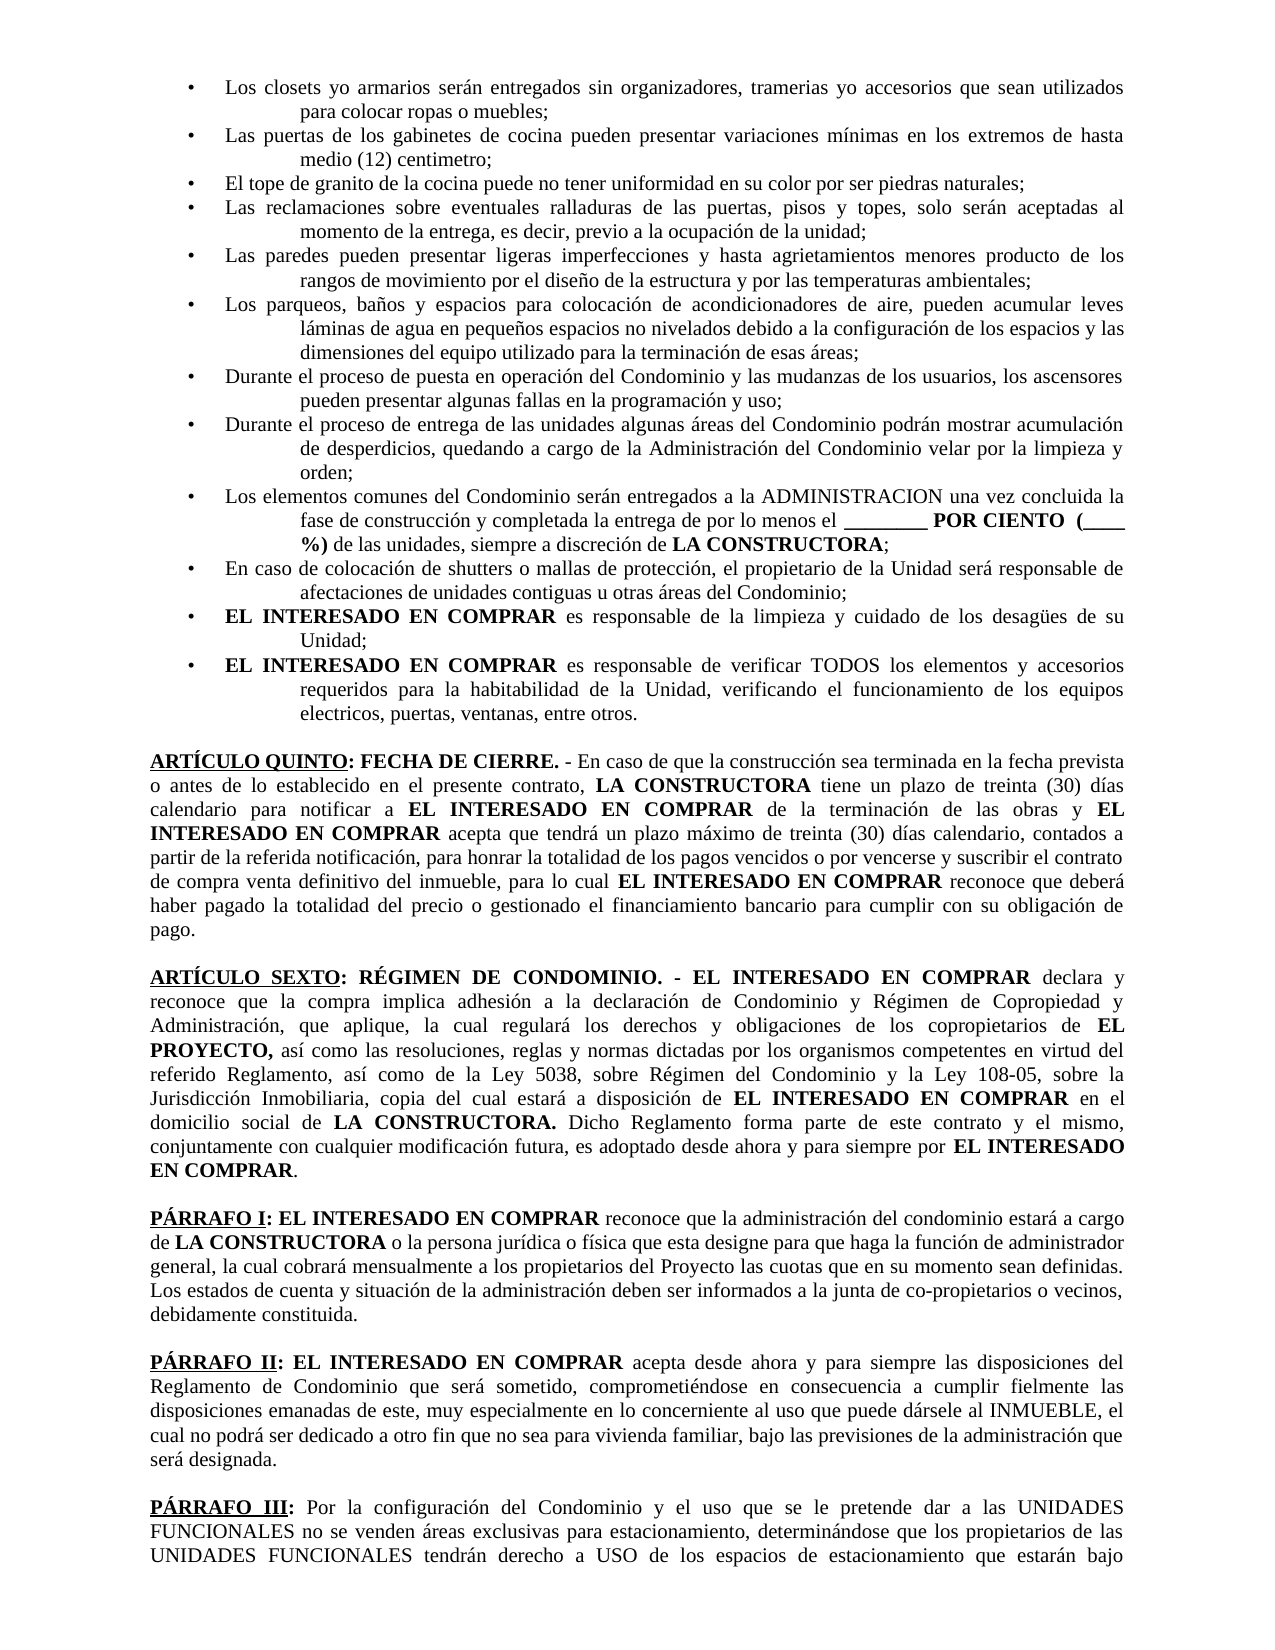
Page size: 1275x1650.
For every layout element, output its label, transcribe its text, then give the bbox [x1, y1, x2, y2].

list Durante el proceso de puesta en operación del Condominio y las mudanzas de los usuarios, los ascensores pueden presentar algunas fallas en la programación y uso; [187, 364, 1125, 412]
list Las puertas de los gabinetes de cocina pueden presentar variaciones mínimas en los extremos de hasta medio (12) centimetro; [187, 123, 1125, 171]
text ARTÍCULO QUINTO: FECHA DE CIERRE. - En caso de que la construcción sea terminada en la fecha prevista o antes de lo establecido en el presente contrato, LA CONSTRUCTORA tiene un plazo de treinta (30) días calendario para notificar a EL INTERESADO EN COMPRAR de la terminación de las obras y EL INTERESADO EN COMPRAR acepta que tendrá un plazo máximo de treinta (30) días calendario, contados a partir de la referida notificación, para honrar la totalidad de los pagos vencidos o por vencerse y suscribir el contrato de compra venta definitivo del inmueble, para lo cual EL INTERESADO EN COMPRAR reconoce que deberá haber pagado la totalidad del precio o gestionado el financiamiento bancario para cumplir con su obligación de pago. [150, 749, 1125, 941]
list EL INTERESADO EN COMPRAR es responsable de la limpieza y cuidado de los desagües de su Unidad; [187, 604, 1125, 652]
text ARTÍCULO SEXTO: RÉGIMEN DE CONDOMINIO. - EL INTERESADO EN COMPRAR declara y reconoce que la compra implica adhesión a la declaración de Condominio y Régimen de Copropiedad y Administración, que aplique, la cual regulará los derechos y obligaciones de los copropietarios de EL PROYECTO, así como las resoluciones, reglas y normas dictadas por los organismos competentes en virtud del referido Reglamento, así como de la Ley 5038, sobre Régimen del Condominio y la Ley 108-05, sobre la Jurisdicción Inmobiliaria, copia del cual estará a disposición de EL INTERESADO EN COMPRAR en el domicilio social de LA CONSTRUCTORA. Dicho Reglamento forma parte de este contrato y el mismo, conjuntamente con cualquier modificación futura, es adoptado desde ahora y para siempre por EL INTERESADO EN COMPRAR. [150, 965, 1125, 1182]
list EL INTERESADO EN COMPRAR es responsable de verificar TODOS los elementos y accesorios requeridos para la habitabilidad de la Unidad, verificando el funcionamiento de los equipos electricos, puertas, ventanas, entre otros. [187, 652, 1125, 725]
list Los closets yo armarios serán entregados sin organizadores, tramerias yo accesorios que sean utilizados para colocar ropas o muebles; [187, 75, 1125, 123]
text PÁRRAFO III: Por la configuración del Condominio y el uso que se le pretende dar a las UNIDADES FUNCIONALES no se venden áreas exclusivas para estacionamiento, determinándose que los propietarios de las UNIDADES FUNCIONALES tendrán derecho a USO de los espacios de estacionamiento que estarán bajo [150, 1495, 1125, 1567]
list En caso de colocación de shutters o mallas de protección, el propietario de la Unidad será responsable de afectaciones de unidades contiguas u otras áreas del Condominio; [187, 556, 1125, 604]
list Los parqueos, baños y espacios para colocación de acondicionadores de aire, pueden acumular leves láminas de agua en pequeños espacios no nivelados debido a la configuración de los espacios y las dimensiones del equipo utilizado para la terminación de esas áreas; [187, 292, 1125, 364]
list Los elementos comunes del Condominio serán entregados a la ADMINISTRACION una vez concluida la fase de construcción y completada la entrega de por lo menos el ________ POR CIENTO (____%) de las unidades, siempre a discreción de LA CONSTRUCTORA; [187, 484, 1125, 556]
list Las paredes pueden presentar ligeras imperfecciones y hasta agrietamientos menores producto de los rangos de movimiento por el diseño de la estructura y por las temperaturas ambientales; [187, 243, 1125, 292]
text PÁRRAFO II: EL INTERESADO EN COMPRAR acepta desde ahora y para siempre las disposiciones del Reglamento de Condominio que será sometido, comprometiéndose en consecuencia a cumplir fielmente las disposiciones emanadas de este, muy especialmente en lo concerniente al uso que puede dársele al INMUEBLE, el cual no podrá ser dedicado a otro fin que no sea para vivienda familiar, bajo las previsiones de la administración que será designada. [150, 1350, 1125, 1471]
list Durante el proceso de entrega de las unidades algunas áreas del Condominio podrán mostrar acumulación de desperdicios, quedando a cargo de la Administración del Condominio velar por la limpieza y orden; [187, 412, 1125, 484]
list El tope de granito de la cocina puede no tener uniformidad en su color por ser piedras naturales; [187, 171, 1125, 195]
text PÁRRAFO I: EL INTERESADO EN COMPRAR reconoce que la administración del condominio estará a cargo de LA CONSTRUCTORA o la persona jurídica o física que esta designe para que haga la función de administrador general, la cual cobrará mensualmente a los propietarios del Proyecto las cuotas que en su momento sean definidas. Los estados de cuenta y situación de la administración deben ser informados a la junta de co-propietarios o vecinos, debidamente constituida. [150, 1206, 1125, 1326]
list Las reclamaciones sobre eventuales ralladuras de las puertas, pisos y topes, solo serán aceptadas al momento de la entrega, es decir, previo a la ocupación de la unidad; [187, 195, 1125, 243]
